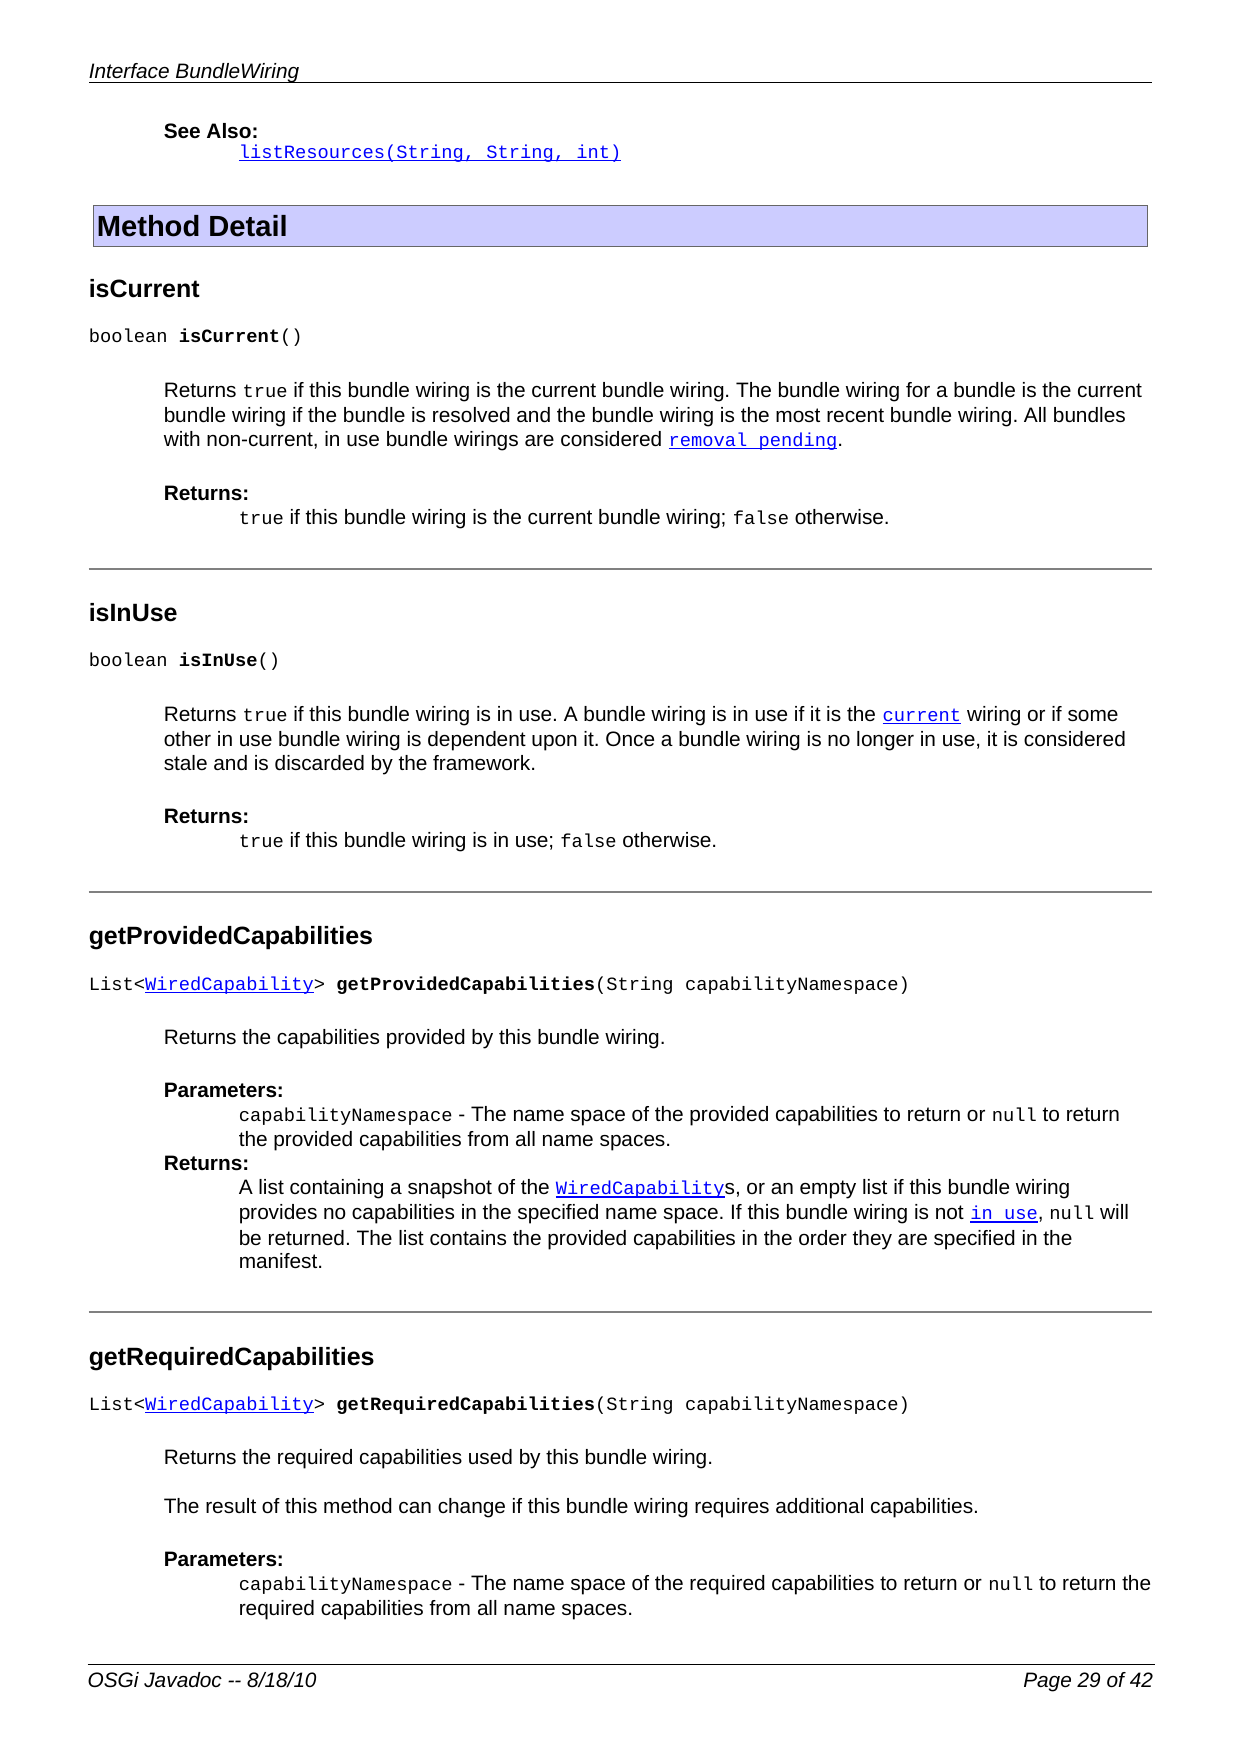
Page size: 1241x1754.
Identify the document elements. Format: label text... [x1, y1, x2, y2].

text true if this bundle wiring is in use; false otherwise. [238, 828, 1152, 853]
subtitle Method Detail [94, 206, 1147, 246]
text Returns: [163, 481, 1152, 505]
text Parameters: [163, 1547, 1152, 1571]
text Parameters: [163, 1078, 1152, 1102]
text List<WiredCapability> getRequiredCapabilities(String capabilityNamespace) [88, 1394, 1152, 1416]
subtitle getRequiredCapabilities [88, 1341, 1152, 1370]
subtitle isCurrent [88, 274, 1152, 303]
text capabilityNamespace - The name space of the required capabilities to return or null to return the required capabilities from all name spaces. [238, 1571, 1152, 1620]
text boolean isInUse() [88, 651, 1152, 672]
text List<WiredCapability> getProvidedCapabilities(String capabilityNamespace) [88, 974, 1152, 996]
text Returns: [163, 804, 1152, 828]
text Returns: [163, 1151, 1152, 1175]
text Returns true if this bundle wiring is the current bundle wiring. The bundle wiring for a bundle is the current bundle wiring if the bundle is resolved and the bundle wiring is the most recent bundle wiring. All bundles with non-current, in use bundle wirings are considered removal pending. [163, 377, 1152, 452]
text Returns the capabilities provided by this bundle wiring. [163, 1025, 1152, 1049]
text Returns true if this bundle wiring is in use. A bundle wiring is in use if it is the current wiring or if some other in use bundle wiring is dependent upon it. Once a bundle wiring is no longer in use, it is considered stale and is discarded by the framework. [163, 702, 1152, 775]
subtitle isInUse [88, 598, 1152, 627]
text capabilityNamespace - The name space of the provided capabilities to return or null to return the provided capabilities from all name spaces. [238, 1102, 1152, 1151]
text The result of this method can change if this bundle wiring requires additional capabilities. [163, 1494, 1152, 1518]
subtitle getProvidedCapabilities [88, 921, 1152, 950]
text A list containing a snapshot of the WiredCapabilitys, or an empty list if this bundle wiring provides no capabilities in the specified name space. If this bundle wiring is not in use, null will be returned. The list contains the provided capabilities in the order they are specified in the manifest. [238, 1175, 1152, 1273]
text boolean isCurrent() [88, 327, 1152, 348]
text See Also: [163, 118, 1152, 142]
text listResources(String, String, int) [238, 142, 1152, 164]
text true if this bundle wiring is the current bundle wiring; false otherwise. [238, 505, 1152, 530]
text Returns the required capabilities used by this bundle wiring. [163, 1445, 1152, 1469]
